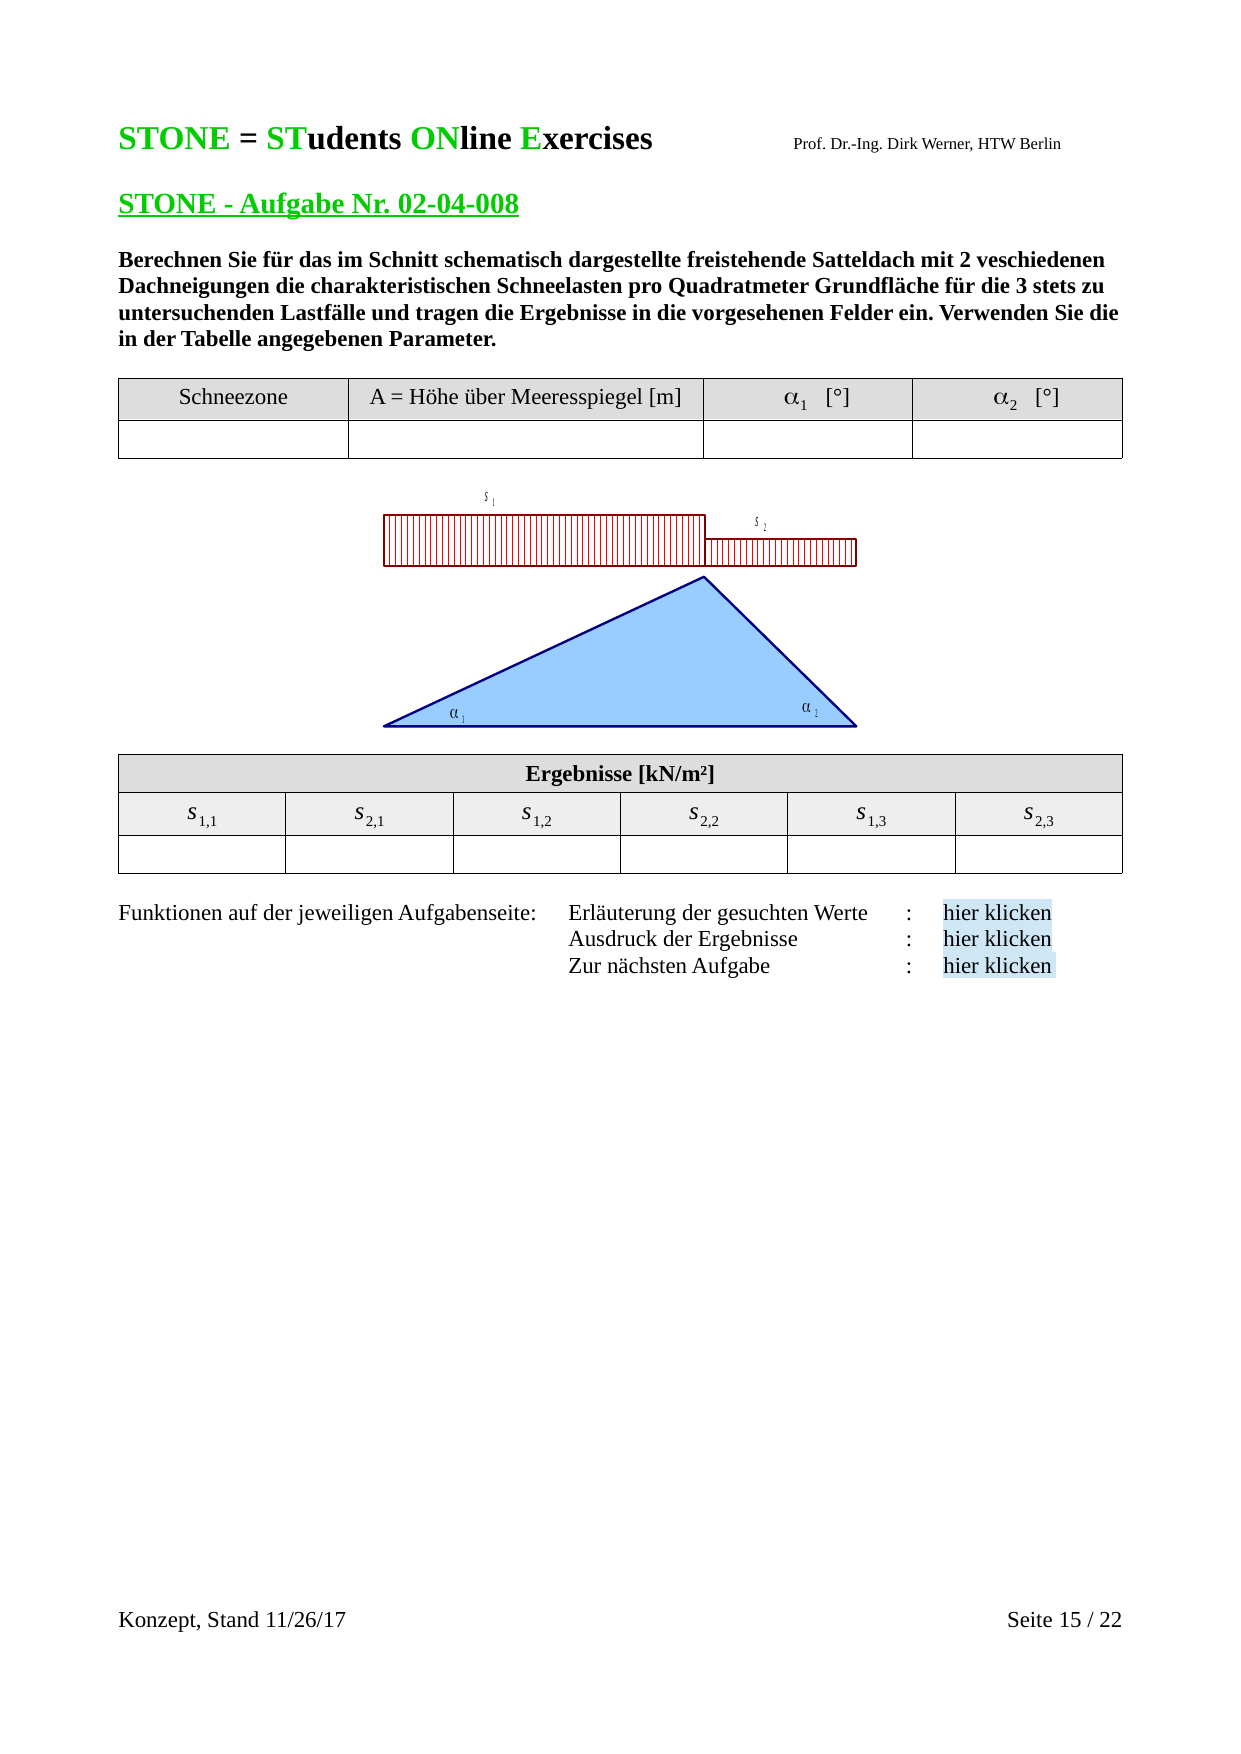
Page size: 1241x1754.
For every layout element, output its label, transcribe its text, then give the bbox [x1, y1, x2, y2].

table_cell [454, 836, 620, 873]
table_header [°] [913, 379, 1122, 419]
table_cell [119, 421, 348, 457]
text Ausdruck der Ergebnisse : hier klicken [118, 925, 1122, 952]
table_cell [349, 421, 703, 457]
table_header [°] [704, 379, 912, 419]
table_cell [286, 836, 453, 873]
table_cell [956, 793, 1122, 835]
table_cell [704, 421, 912, 457]
table_cell [454, 793, 620, 835]
table_header A = Höhe über Meeresspiegel [m] [349, 379, 703, 419]
table_cell [286, 793, 453, 835]
table_cell [119, 836, 285, 873]
table_header Schneezone [119, 379, 348, 419]
table_cell [956, 836, 1122, 873]
text STONE - Aufgabe Nr. 02-04-008 [118, 186, 1122, 219]
table_cell [621, 793, 787, 835]
table_header Ergebnisse [kN/m²] [119, 755, 1122, 792]
text Berechnen Sie für das im Schnitt schematisch dargestellte freistehende Satteldach mit 2 veschiedenen Dachneigungen die charakteristischen Schneelasten pro Quadratmeter Grundfläche für die 3 stets zu untersuchenden Lastfälle und tragen die Ergebnisse in die vorgesehenen Felder ein. Verwenden Sie die in der Tabelle angegebenen Parameter. [118, 246, 1122, 351]
table_cell [788, 793, 955, 835]
table_cell [788, 836, 955, 873]
table_cell [913, 421, 1122, 457]
text Funktionen auf der jeweiligen Aufgabenseite: Erläuterung der gesuchten Werte : hier klicken [118, 899, 1122, 925]
table_cell [621, 836, 787, 873]
text Zur nächsten Aufgabe : hier klicken [118, 952, 1122, 978]
table_cell [119, 793, 285, 835]
